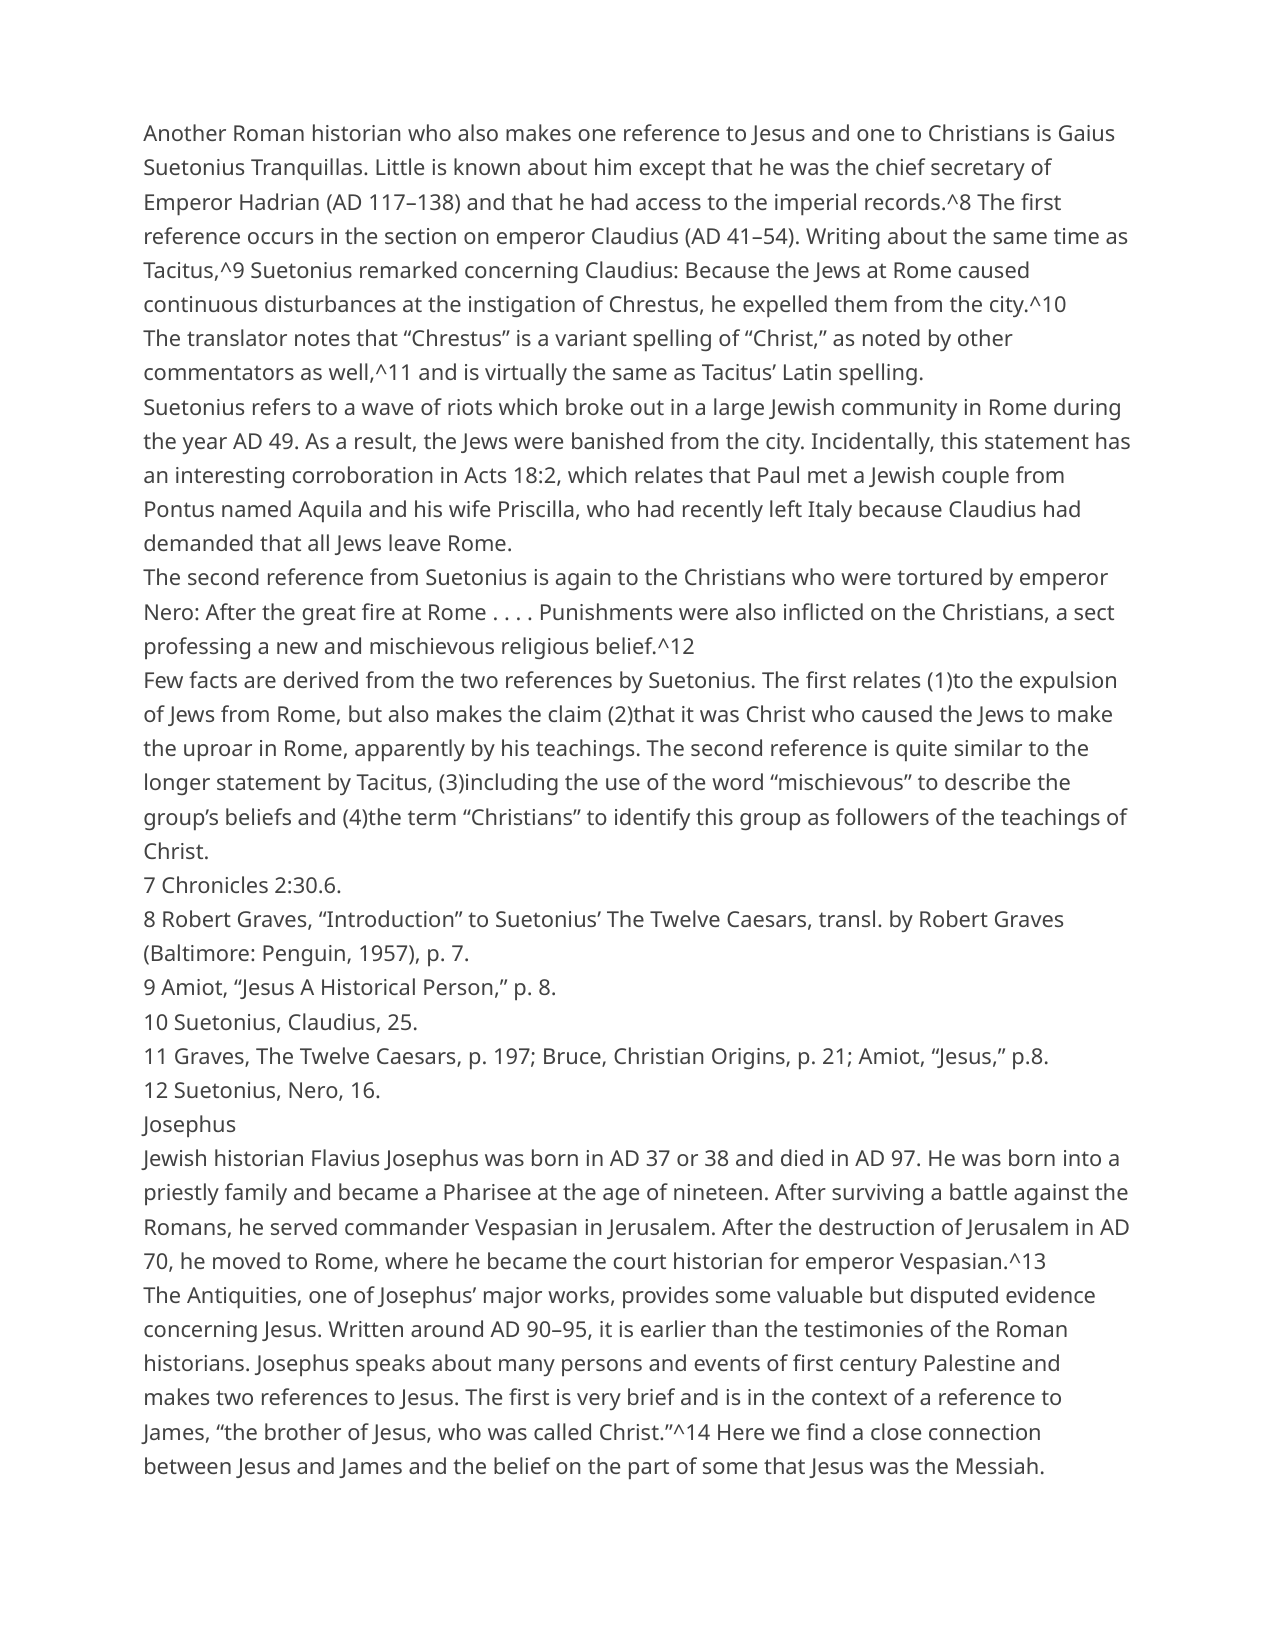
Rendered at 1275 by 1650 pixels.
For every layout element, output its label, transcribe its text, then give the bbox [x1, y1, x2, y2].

text The Antiquities, one of Josephus’ major works, provides some valuable but disputed evidence concerning Jesus. Written around AD 90–95, it is earlier than the testimonies of the Roman historians. Josephus speaks about many persons and events of first century Palestine and makes two references to Jesus. The first is very brief and is in the context of a reference to James, “the brother of Jesus, who was called Christ.”^14 Here we find a close connection between Jesus and James and the belief on the part of some that Jesus was the Messiah. [143, 1280, 1132, 1480]
text Few facts are derived from the two references by Suetonius. The first relates (1)to the expulsion of Jews from Rome, but also makes the claim (2)that it was Christ who caused the Jews to make the uproar in Rome, apparently by his teachings. The second reference is quite similar to the longer statement by Tacitus, (3)including the use of the word “mischievous” to describe the group’s beliefs and (4)the term “Christians” to identify this group as followers of the teachings of Christ. [143, 665, 1132, 865]
text 8 Robert Graves, “Introduction” to Suetonius’ The Twelve Caesars, transl. by Robert Graves (Baltimore: Penguin, 1957), p. 7. [143, 904, 1132, 968]
text The second reference from Suetonius is again to the Christians who were tortured by emperor Nero: After the great fire at Rome . . . . Punishments were also inflicted on the Christians, a sect professing a new and mischievous religious belief.^12 [143, 562, 1132, 660]
text The translator notes that “Chrestus” is a variant spelling of “Christ,” as noted by other commentators as well,^11 and is virtually the same as Tacitus’ Latin spelling. [143, 323, 1132, 387]
text 10 Suetonius, Claudius, 25. [143, 1006, 1132, 1036]
text Jewish historian Flavius Josephus was born in AD 37 or 38 and died in AD 97. He was born into a priestly family and became a Pharisee at the age of nineteen. After surviving a battle against the Romans, he served commander Vespasian in Jerusalem. After the destruction of Jerusalem in AD 70, he moved to Rome, where he became the court historian for emperor Vespasian.^13 [143, 1143, 1132, 1275]
text 11 Graves, The Twelve Caesars, p. 197; Bruce, Christian Origins, p. 21; Amiot, “Jesus,” p.8. [143, 1041, 1132, 1070]
text Josephus [143, 1109, 1132, 1139]
text 9 Amiot, “Jesus A Historical Person,” p. 8. [143, 972, 1132, 1002]
text Suetonius refers to a wave of riots which broke out in a large Jewish community in Rome during the year AD 49. As a result, the Jews were banished from the city. Incidentally, this statement has an interesting corroboration in Acts 18:2, which relates that Paul met a Jewish couple from Pontus named Aquila and his wife Priscilla, who had recently left Italy because Claudius had demanded that all Jews leave Rome. [143, 391, 1132, 558]
text 12 Suetonius, Nero, 16. [143, 1075, 1132, 1104]
text 7 Chronicles 2:30.6. [143, 870, 1132, 899]
text Another Roman historian who also makes one reference to Jesus and one to Christians is Gaius Suetonius Tranquillas. Little is known about him except that he was the chief secretary of Emperor Hadrian (AD 117–138) and that he had access to the imperial records.^8 The first reference occurs in the section on emperor Claudius (AD 41–54). Writing about the same time as Tacitus,^9 Suetonius remarked concerning Claudius: Because the Jews at Rome caused continuous disturbances at the instigation of Chrestus, he expelled them from the city.^10 [143, 118, 1132, 319]
